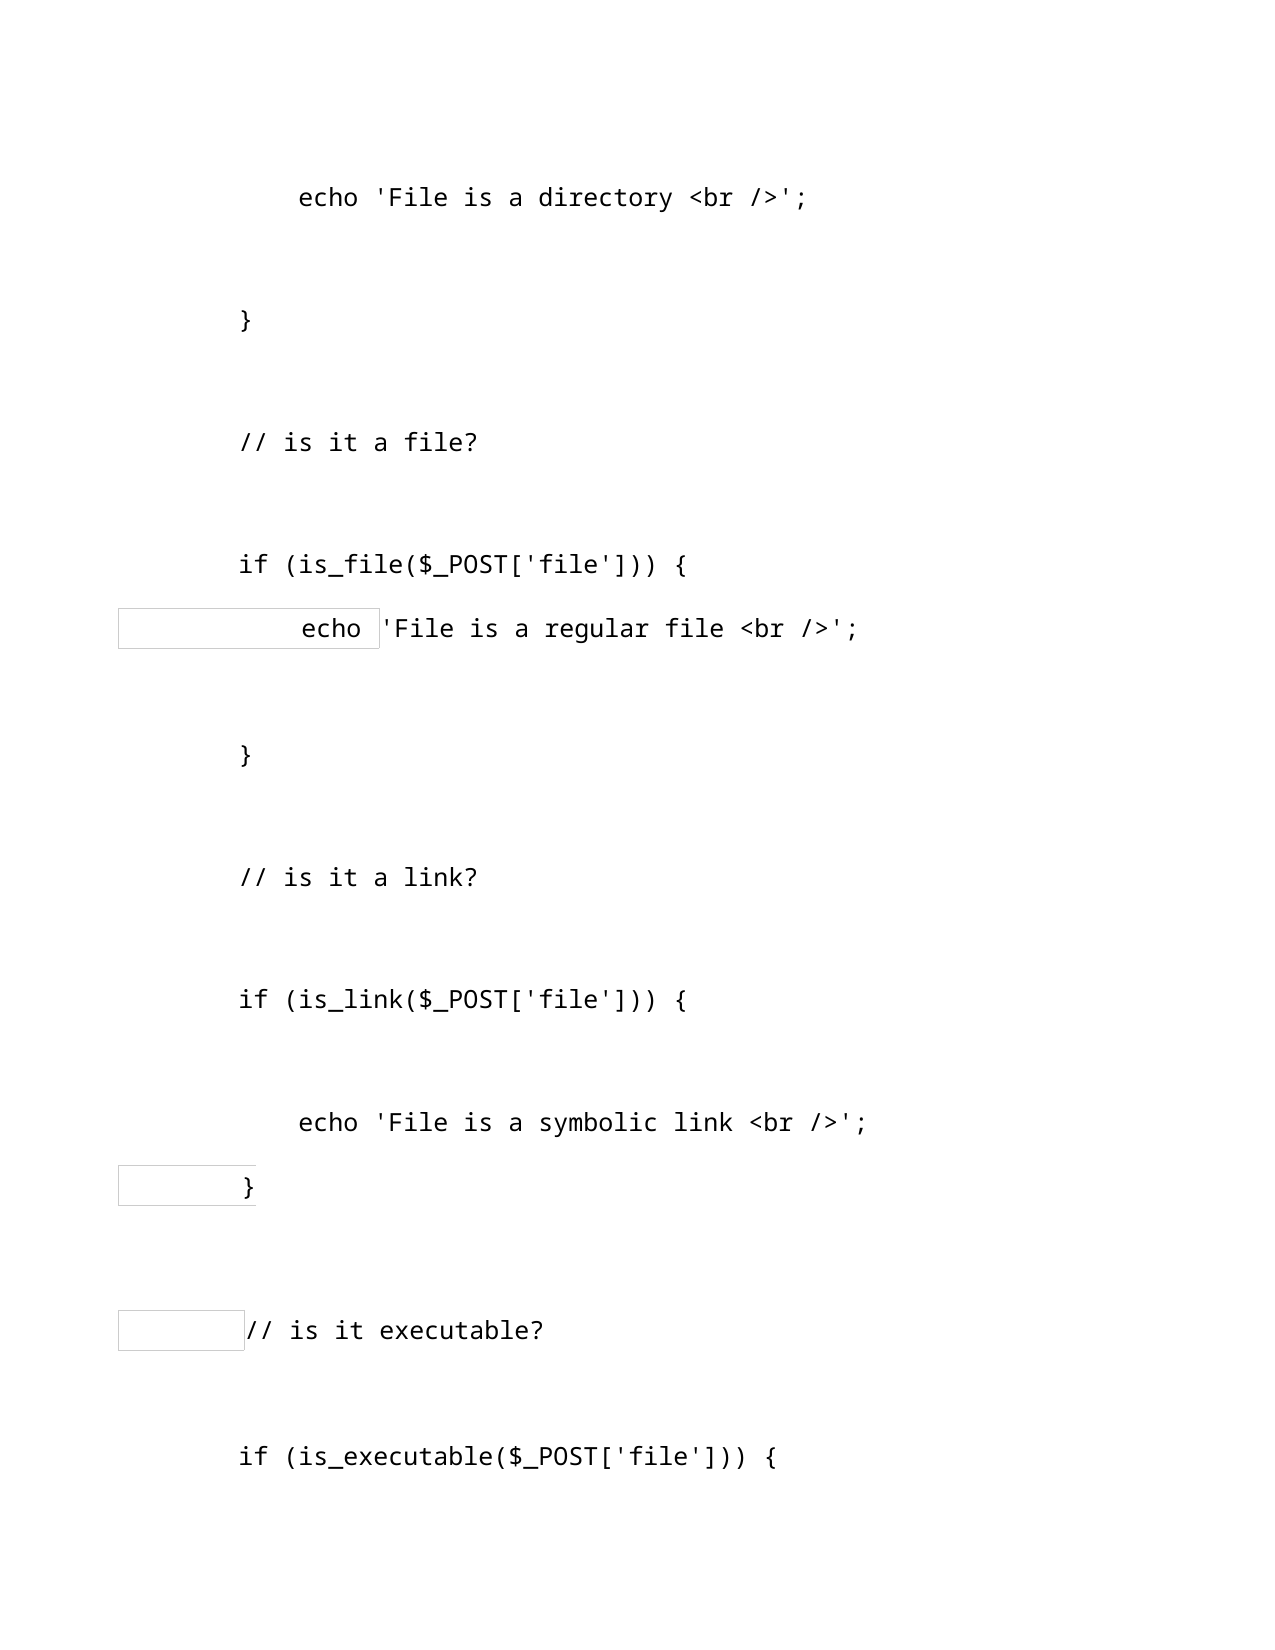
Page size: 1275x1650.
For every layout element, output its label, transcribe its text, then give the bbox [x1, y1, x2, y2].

text } // is it executable? if (is_executable($_POST['file'])) { [118, 1165, 1157, 1472]
text echo 'File is a directory <br />'; } // is it a file? if (is_file($_POST['file'])) { [118, 118, 1157, 581]
text echo 'File is a regular file <br />'; } // is it a link? if (is_link($_POST['file'])) { echo 'File is a symbolic link <br />'; [118, 608, 1157, 1138]
